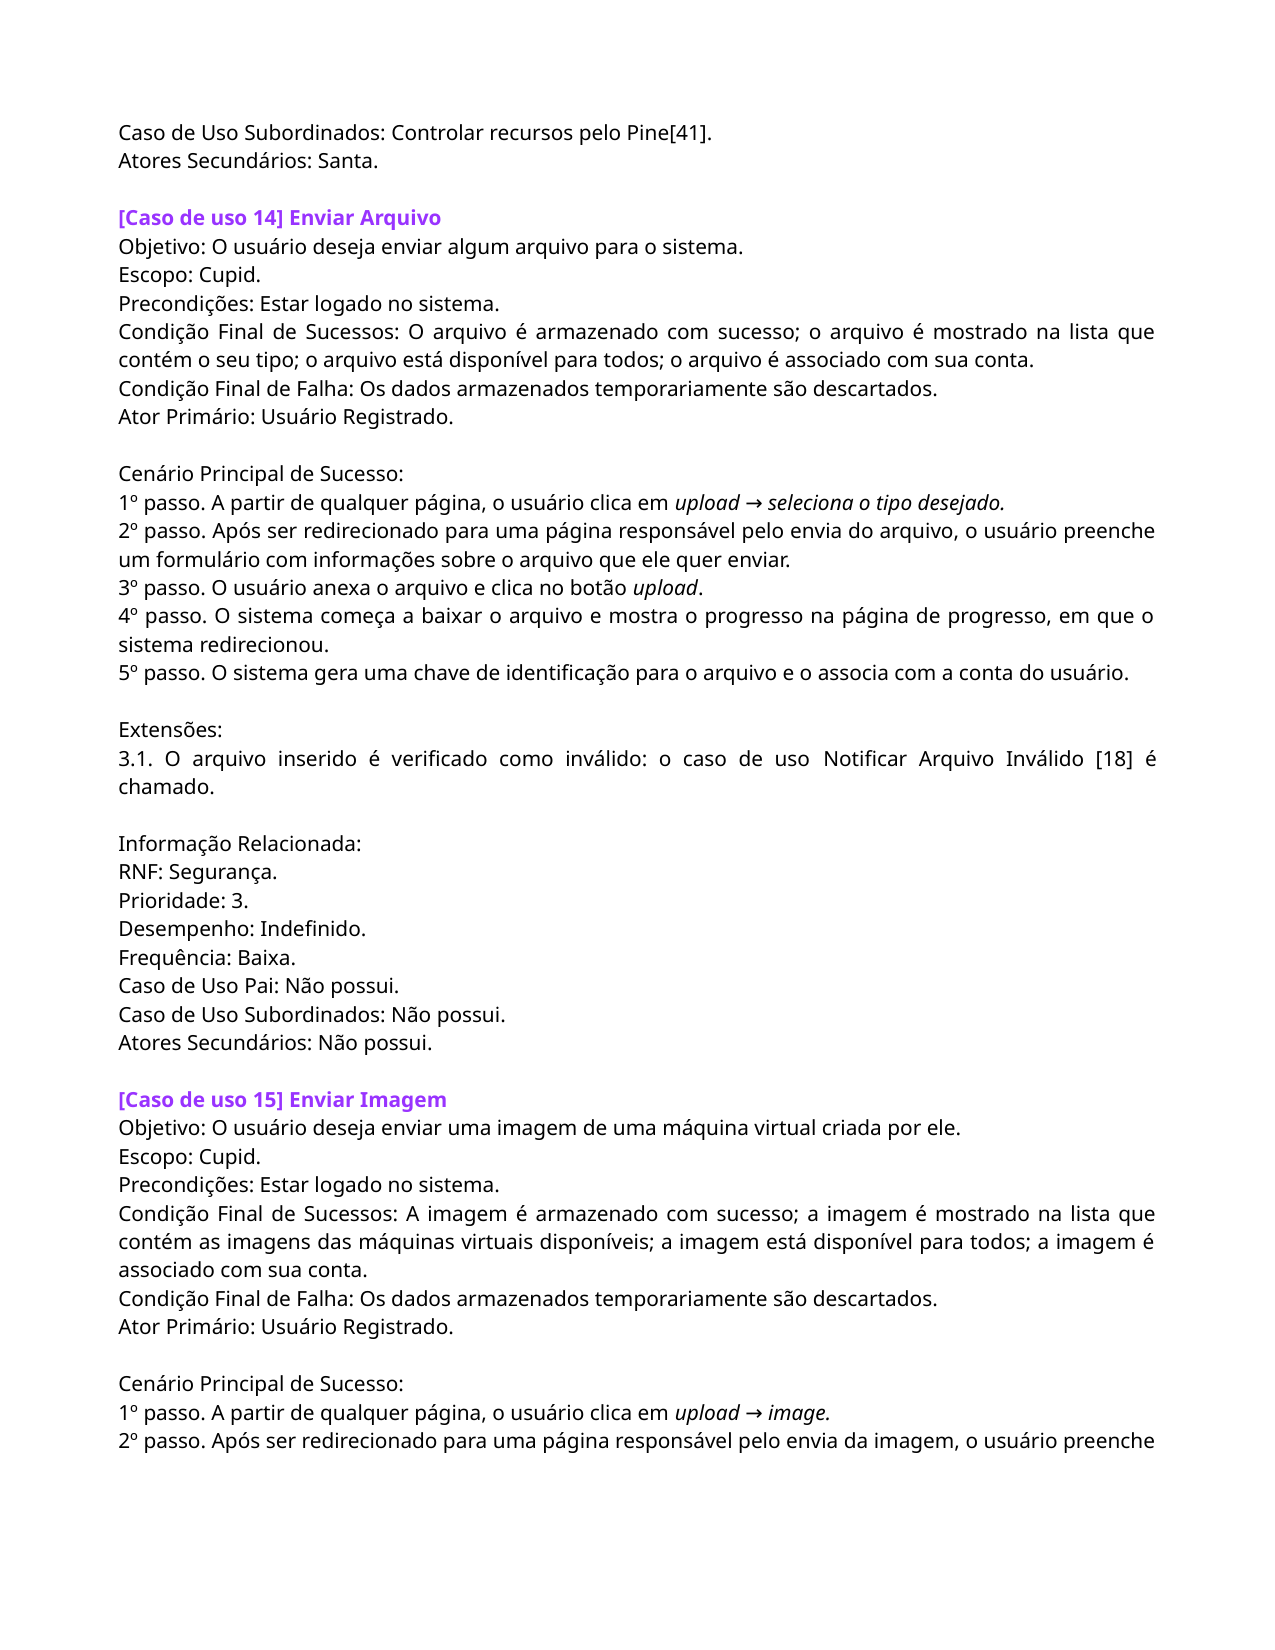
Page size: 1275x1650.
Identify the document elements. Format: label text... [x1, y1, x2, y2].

text Extensões: [118, 715, 1157, 744]
text 1º passo. A partir de qualquer página, o usuário clica em upload → seleciona o tipo desejado. [118, 488, 1157, 516]
text 3.1. O arquivo inserido é verificado como inválido: o caso de uso Notificar Arquivo Inválido [18] é chamado. [118, 744, 1157, 801]
text Escopo: Cupid. [118, 1142, 1157, 1170]
text [Caso de uso 14] Enviar Arquivo [118, 203, 1157, 232]
text [Caso de uso 15] Enviar Imagem [118, 1085, 1157, 1113]
text 3º passo. O usuário anexa o arquivo e clica no botão upload. [118, 573, 1157, 602]
text Caso de Uso Subordinados: Não possui. [118, 1000, 1157, 1028]
text Desempenho: Indefinido. [118, 914, 1157, 943]
text Atores Secundários: Santa. [118, 147, 1157, 175]
text Escopo: Cupid. [118, 260, 1157, 289]
text Cenário Principal de Sucesso: [118, 459, 1157, 488]
text 1º passo. A partir de qualquer página, o usuário clica em upload → image. [118, 1398, 1157, 1426]
text Objetivo: O usuário deseja enviar uma imagem de uma máquina virtual criada por ele. [118, 1113, 1157, 1142]
text 5º passo. O sistema gera uma chave de identificação para o arquivo e o associa com a conta do usuário. [118, 658, 1157, 687]
text Prioridade: 3. [118, 886, 1157, 914]
text Precondições: Estar logado no sistema. [118, 1170, 1157, 1199]
text Condição Final de Sucessos: A imagem é armazenado com sucesso; a imagem é mostrado na lista que contém as imagens das máquinas virtuais disponíveis; a imagem está disponível para todos; a imagem é associado com sua conta. [118, 1199, 1157, 1284]
text Precondições: Estar logado no sistema. [118, 289, 1157, 317]
text Caso de Uso Pai: Não possui. [118, 971, 1157, 1000]
text Condição Final de Falha: Os dados armazenados temporariamente são descartados. [118, 374, 1157, 402]
text 2º passo. Após ser redirecionado para uma página responsável pelo envia da imagem, o usuário preenche [118, 1426, 1157, 1455]
text Condição Final de Falha: Os dados armazenados temporariamente são descartados. [118, 1284, 1157, 1312]
text 4º passo. O sistema começa a baixar o arquivo e mostra o progresso na página de progresso, em que o sistema redirecionou. [118, 602, 1157, 658]
text Objetivo: O usuário deseja enviar algum arquivo para o sistema. [118, 232, 1157, 260]
text RNF: Segurança. [118, 857, 1157, 886]
text Informação Relacionada: [118, 829, 1157, 857]
text 2º passo. Após ser redirecionado para uma página responsável pelo envia do arquivo, o usuário preenche um formulário com informações sobre o arquivo que ele quer enviar. [118, 516, 1157, 573]
text Ator Primário: Usuário Registrado. [118, 402, 1157, 431]
text Ator Primário: Usuário Registrado. [118, 1312, 1157, 1341]
text Caso de Uso Subordinados: Controlar recursos pelo Pine[41]. [118, 118, 1157, 147]
text Cenário Principal de Sucesso: [118, 1369, 1157, 1398]
text Frequência: Baixa. [118, 943, 1157, 971]
text Atores Secundários: Não possui. [118, 1028, 1157, 1057]
text Condição Final de Sucessos: O arquivo é armazenado com sucesso; o arquivo é mostrado na lista que contém o seu tipo; o arquivo está disponível para todos; o arquivo é associado com sua conta. [118, 317, 1157, 374]
